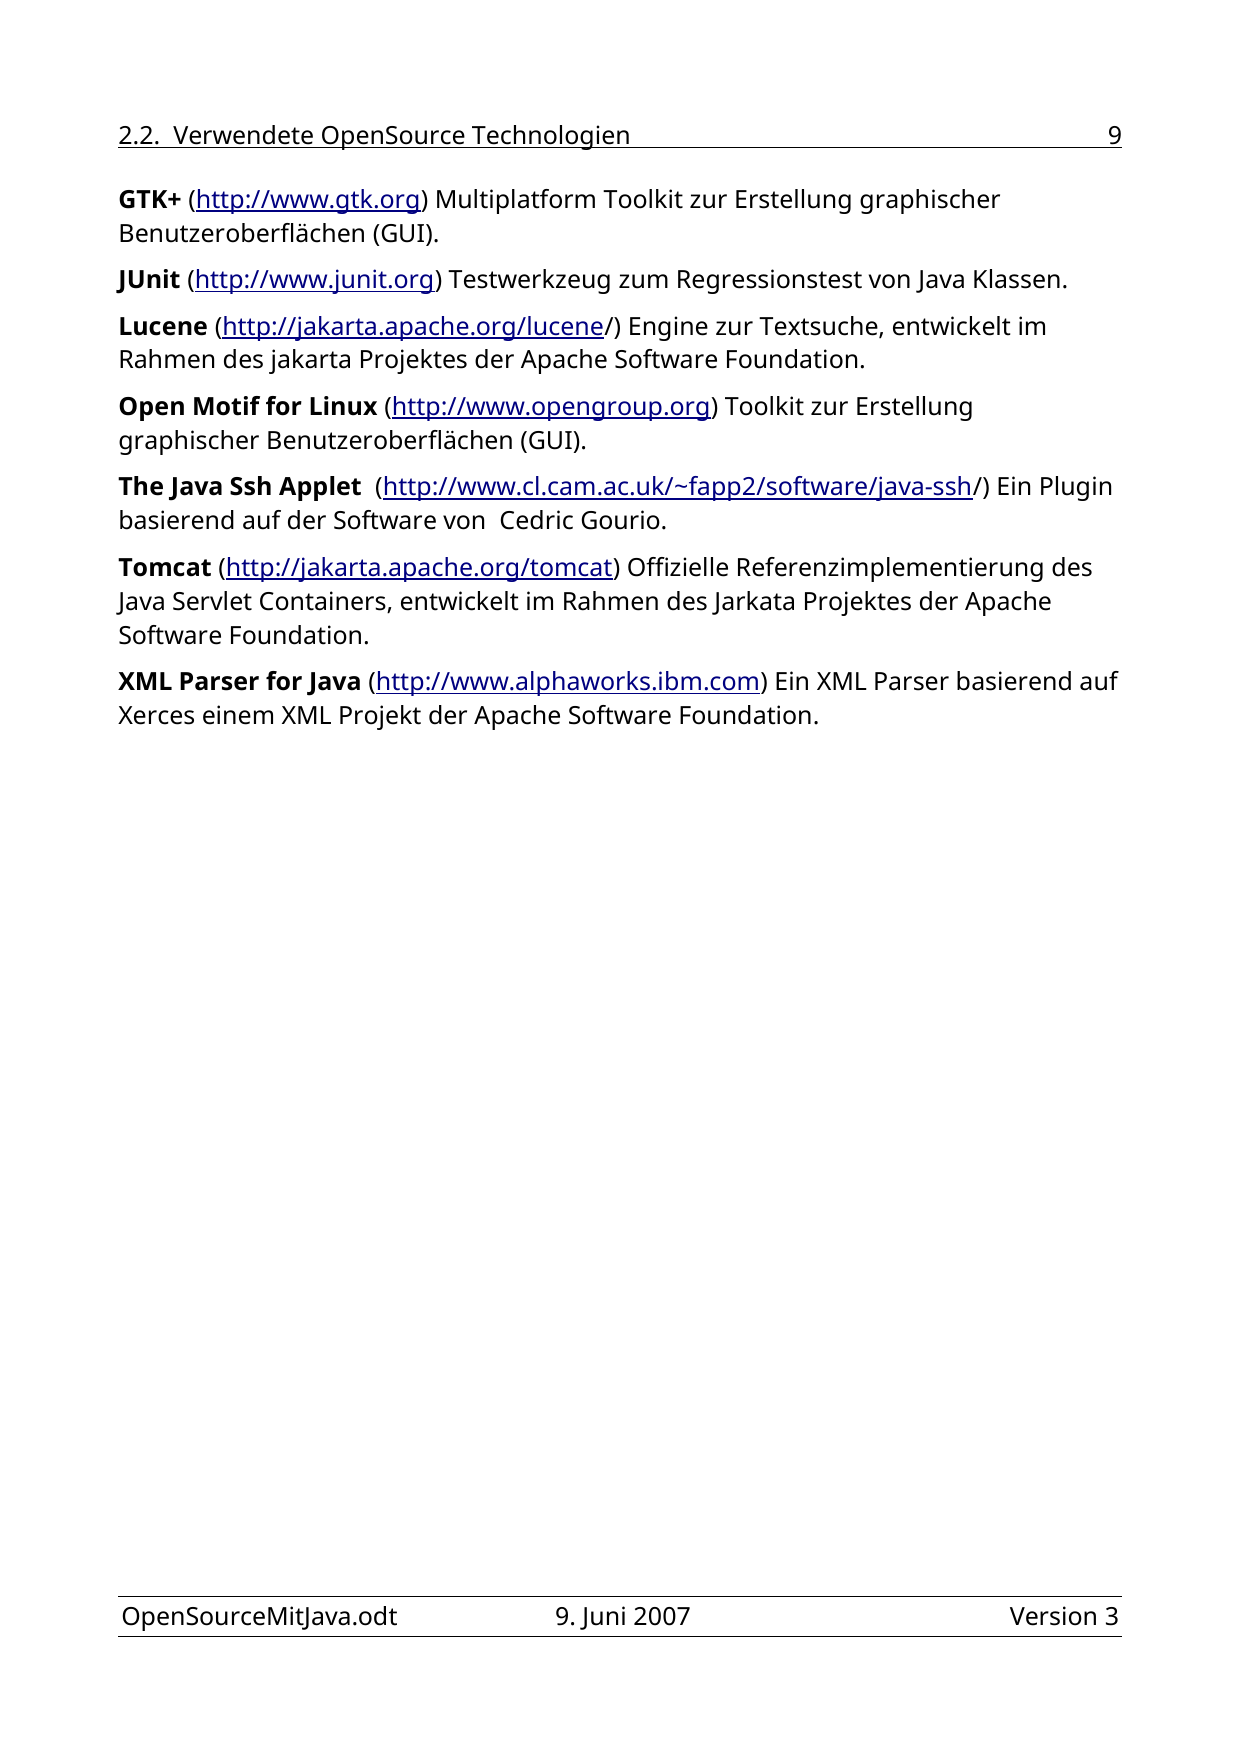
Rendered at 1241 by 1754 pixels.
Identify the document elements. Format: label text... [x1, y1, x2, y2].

text JUnit (http://www.junit.org) Testwerkzeug zum Regressionstest von Java Klassen. [118, 262, 1122, 296]
text GTK+ (http://www.gtk.org) Multiplatform Toolkit zur Erstellung graphischer Benutzer­oberflächen (GUI). [118, 182, 1122, 249]
text The Java Ssh Applet (http://www.cl.cam.ac.uk/~fapp2/software/java-ssh/) Ein Plugin basierend auf der Software von Cedric Gourio. [118, 469, 1122, 537]
text XML Parser for Java (http://www.alphaworks.ibm.com) Ein XML Parser basierend auf Xerces einem XML Projekt der Apache Software Foundation. [118, 664, 1122, 732]
text Lucene (http://jakarta.apache.org/lucene/) Engine zur Textsuche, entwickelt im Rahmen des jakarta Projektes der Apache Software Foundation. [118, 308, 1122, 376]
text Open Motif for Linux (http://www.opengroup.org) Toolkit zur Erstellung graphischer Benutzeroberflächen (GUI). [118, 389, 1122, 457]
text Tomcat (http://jakarta.apache.org/tomcat) Offizielle Referenzimplementierung des Java Servlet Containers, entwickelt im Rahmen des Jarkata Projektes der Apache Software Foundation. [118, 550, 1122, 652]
